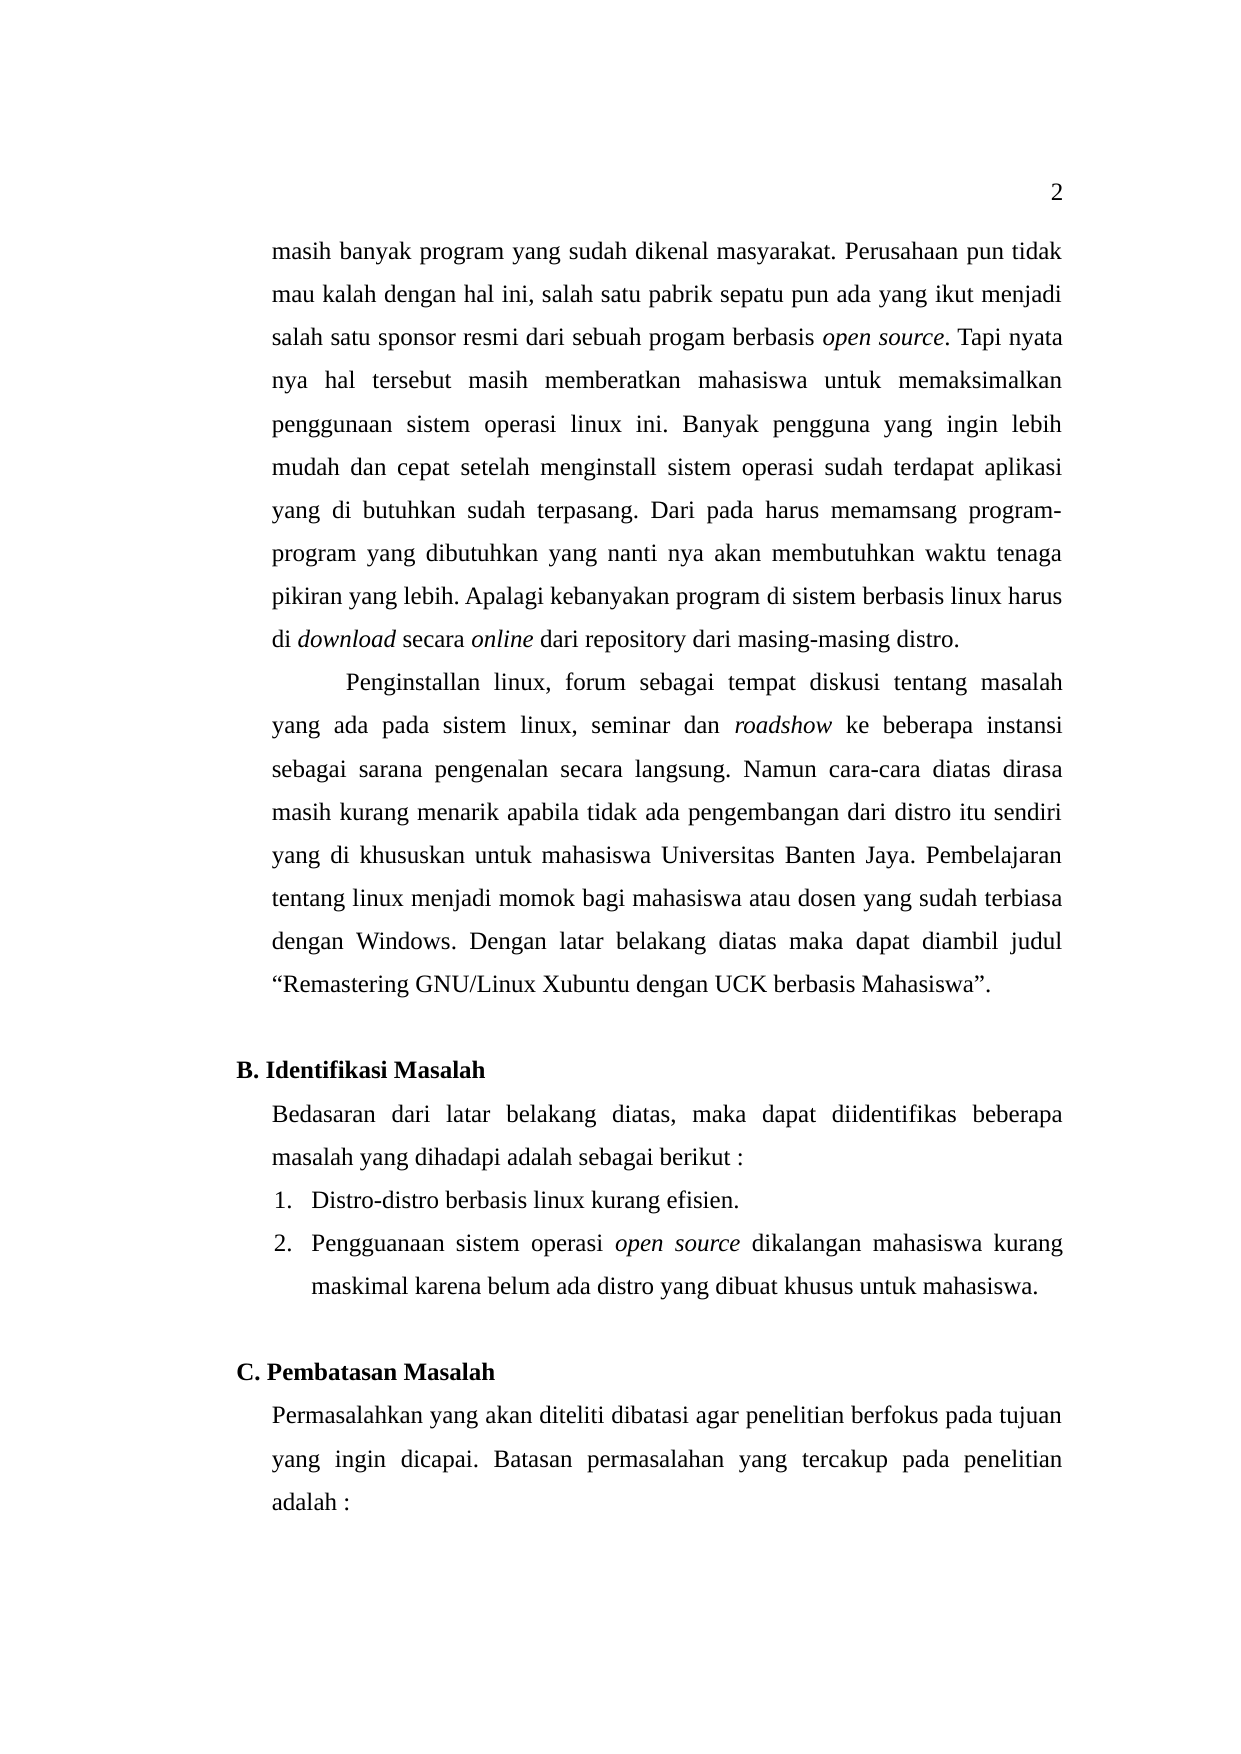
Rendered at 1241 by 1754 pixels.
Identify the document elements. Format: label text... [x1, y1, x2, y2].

text Permasalahkan yang akan diteliti dibatasi agar penelitian berfokus pada tujuan yang ingin dicapai. Batasan permasalahan yang tercakup pada penelitian adalah : [272, 1401, 1063, 1516]
text Bedasaran dari latar belakang diatas, maka dapat diidentifikas beberapa masalah yang dihadapi adalah sebagai berikut : [272, 1099, 1063, 1171]
list Pengguanaan sistem operasi open source dikalangan mahasiswa kurang maskimal karena belum ada distro yang dibuat khusus untuk mahasiswa. [274, 1228, 1063, 1300]
list Distro-distro berbasis linux kurang efisien. [274, 1185, 1063, 1214]
text B. Identifikasi Masalah [236, 1056, 1063, 1084]
text C. Pembatasan Masalah [236, 1357, 1063, 1386]
text masih banyak program yang sudah dikenal masyarakat. Perusahaan pun tidak mau kalah dengan hal ini, salah satu pabrik sepatu pun ada yang ikut menjadi salah satu sponsor resmi dari sebuah progam berbasis open source. Tapi nyata nya hal tersebut masih memberatkan mahasiswa untuk memaksimalkan penggunaan sistem operasi linux ini. Banyak pengguna yang ingin lebih mudah dan cepat setelah menginstall sistem operasi sudah terdapat aplikasi yang di butuhkan sudah terpasang. Dari pada harus memamsang program-program yang dibutuhkan yang nanti nya akan membutuhkan waktu tenaga pikiran yang lebih. Apalagi kebanyakan program di sistem berbasis linux harus di download secara online dari repository dari masing-masing distro. [272, 236, 1063, 653]
text Penginstallan linux, forum sebagai tempat diskusi tentang masalah yang ada pada sistem linux, seminar dan roadshow ke beberapa instansi sebagai sarana pengenalan secara langsung. Namun cara-cara diatas dirasa masih kurang menarik apabila tidak ada pengembangan dari distro itu sendiri yang di khususkan untuk mahasiswa Universitas Banten Jaya. Pembelajaran tentang linux menjadi momok bagi mahasiswa atau dosen yang sudah terbiasa dengan Windows. Dengan latar belakang diatas maka dapat diambil judul “Remastering GNU/Linux Xubuntu dengan UCK berbasis Mahasiswa”. [272, 667, 1063, 998]
